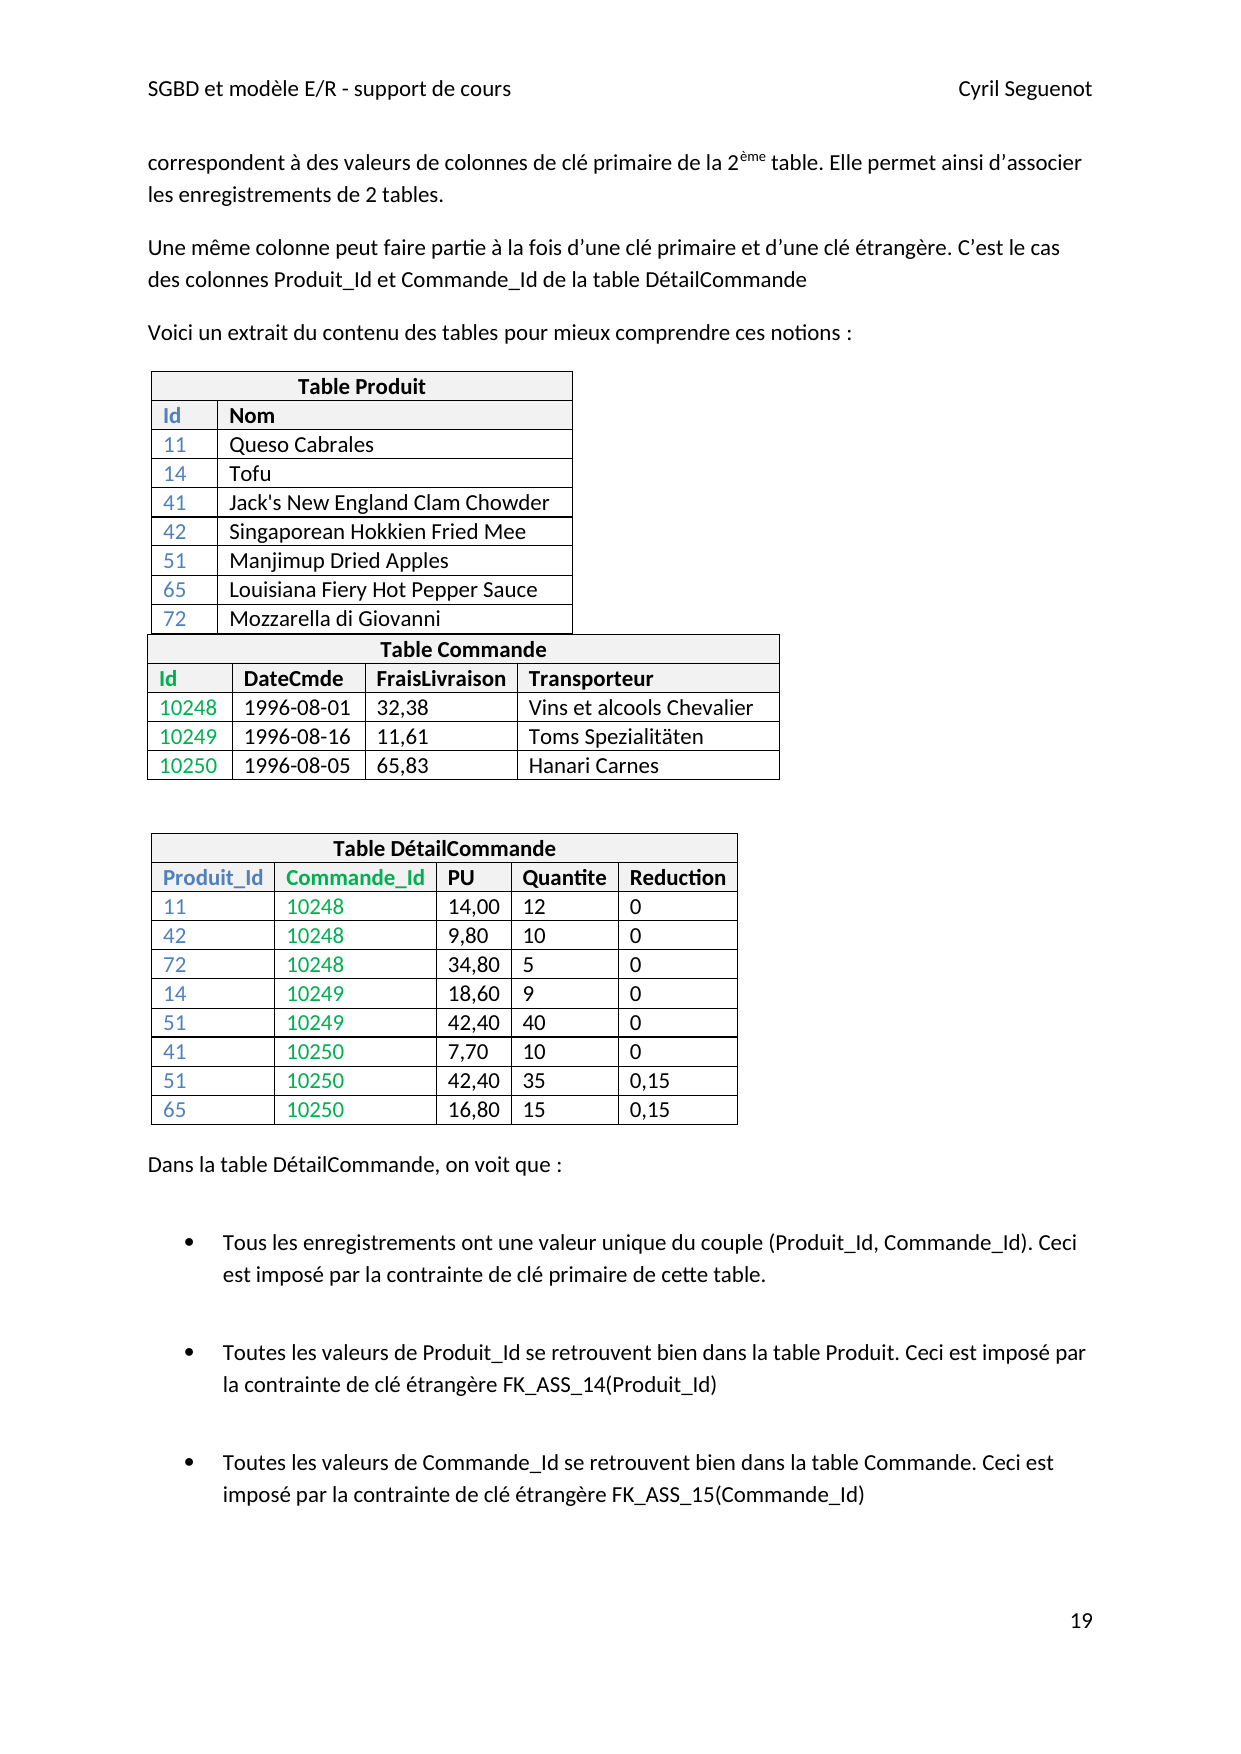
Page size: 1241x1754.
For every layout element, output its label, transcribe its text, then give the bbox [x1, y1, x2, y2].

table_cell 35 [512, 1067, 618, 1094]
table_cell Quantite [512, 863, 618, 891]
table_cell 0 [619, 1009, 737, 1036]
table_cell 11 [152, 892, 274, 920]
table_cell 10250 [275, 1038, 436, 1066]
text Voici un extrait du contenu des tables pour mieux comprendre ces notions : [148, 318, 1093, 346]
table_cell 65,83 [366, 751, 517, 779]
table_cell 14 [152, 459, 217, 487]
table_cell 10 [512, 1038, 618, 1066]
table_cell 10250 [275, 1067, 436, 1094]
table_cell 42 [152, 921, 274, 949]
table_cell Manjimup Dried Apples [218, 546, 572, 574]
table_cell 42 [152, 518, 217, 545]
table_header Table Produit [152, 372, 572, 400]
table_cell 0 [619, 1038, 737, 1066]
table_cell 10249 [275, 1009, 436, 1036]
table_cell 9 [512, 979, 618, 1007]
table_cell 51 [152, 1009, 274, 1036]
table_cell 41 [152, 1038, 274, 1066]
table_cell 51 [152, 1067, 274, 1094]
table_cell 32,38 [366, 693, 517, 721]
table_cell 42,40 [437, 1067, 511, 1094]
table_cell 12 [512, 892, 618, 920]
table_cell Produit_Id [152, 863, 274, 891]
table_cell 7,70 [437, 1038, 511, 1066]
table_cell PU [437, 863, 511, 891]
table_cell Vins et alcools Chevalier [518, 693, 779, 721]
table_cell Hanari Carnes [518, 751, 779, 779]
table_cell FraisLivraison [366, 664, 517, 692]
table_cell 0 [619, 921, 737, 949]
table_cell 15 [512, 1096, 618, 1124]
table_cell 10 [512, 921, 618, 949]
table_cell DateCmde [233, 664, 365, 692]
table_cell 5 [512, 950, 618, 978]
table_cell 51 [152, 546, 217, 574]
table_cell 10249 [148, 722, 232, 750]
table_cell 11 [152, 430, 217, 458]
table_cell 65 [152, 576, 217, 603]
table_cell Louisiana Fiery Hot Pepper Sauce [218, 576, 572, 603]
table_cell Id [148, 664, 232, 692]
table_cell 10248 [275, 892, 436, 920]
table_cell 42,40 [437, 1009, 511, 1036]
table_cell 72 [152, 605, 217, 633]
table_cell 16,80 [437, 1096, 511, 1124]
table_cell 40 [512, 1009, 618, 1036]
table_cell 10248 [275, 950, 436, 978]
table_cell 34,80 [437, 950, 511, 978]
table_cell 9,80 [437, 921, 511, 949]
table_cell 41 [152, 488, 217, 516]
table_cell 1996-08-16 [233, 722, 365, 750]
table_cell Singaporean Hokkien Fried Mee [218, 518, 572, 545]
table_cell Transporteur [518, 664, 779, 692]
table_header Table Commande [148, 635, 779, 663]
list Tous les enregistrements ont une valeur unique du couple (Produit_Id, Commande_Id). Ceci est imposé par la contrainte de clé primaire de cette table. [185, 1228, 1093, 1288]
table_cell Mozzarella di Giovanni [218, 605, 572, 633]
text correspondent à des valeurs de colonnes de clé primaire de la 2ème table. Elle permet ainsi d’associer les enregistrements de 2 tables. [148, 148, 1093, 208]
table_cell Commande_Id [275, 863, 436, 891]
table_cell 1996-08-05 [233, 751, 365, 779]
table_cell Jack's New England Clam Chowder [218, 488, 572, 516]
table_cell Reduction [619, 863, 737, 891]
table_cell 0,15 [619, 1067, 737, 1094]
table_cell Nom [218, 401, 572, 429]
table_cell 10250 [275, 1096, 436, 1124]
table_cell 14 [152, 979, 274, 1007]
table_cell 0,15 [619, 1096, 737, 1124]
table_cell 10248 [148, 693, 232, 721]
text Une même colonne peut faire partie à la fois d’une clé primaire et d’une clé étrangère. C’est le cas des colonnes Produit_Id et Commande_Id de la table DétailCommande [148, 233, 1093, 293]
table_cell 65 [152, 1096, 274, 1124]
table_cell 10249 [275, 979, 436, 1007]
table_header Table DétailCommande [152, 834, 737, 862]
table_cell Tofu [218, 459, 572, 487]
table_cell 72 [152, 950, 274, 978]
table_cell 18,60 [437, 979, 511, 1007]
table_cell Queso Cabrales [218, 430, 572, 458]
table_cell 0 [619, 979, 737, 1007]
table_cell 10248 [275, 921, 436, 949]
table_cell 11,61 [366, 722, 517, 750]
table_cell 0 [619, 892, 737, 920]
table_cell 14,00 [437, 892, 511, 920]
table_cell 0 [619, 950, 737, 978]
table_cell 10250 [148, 751, 232, 779]
table_cell 1996-08-01 [233, 693, 365, 721]
text Dans la table DétailCommande, on voit que : [148, 1150, 1093, 1178]
table_cell Id [152, 401, 217, 429]
list Toutes les valeurs de Produit_Id se retrouvent bien dans la table Produit. Ceci est imposé par la contrainte de clé étrangère FK_ASS_14(Produit_Id) [185, 1338, 1093, 1398]
table_cell Toms Spezialitäten [518, 722, 779, 750]
list Toutes les valeurs de Commande_Id se retrouvent bien dans la table Commande. Ceci est imposé par la contrainte de clé étrangère FK_ASS_15(Commande_Id) [185, 1448, 1093, 1508]
